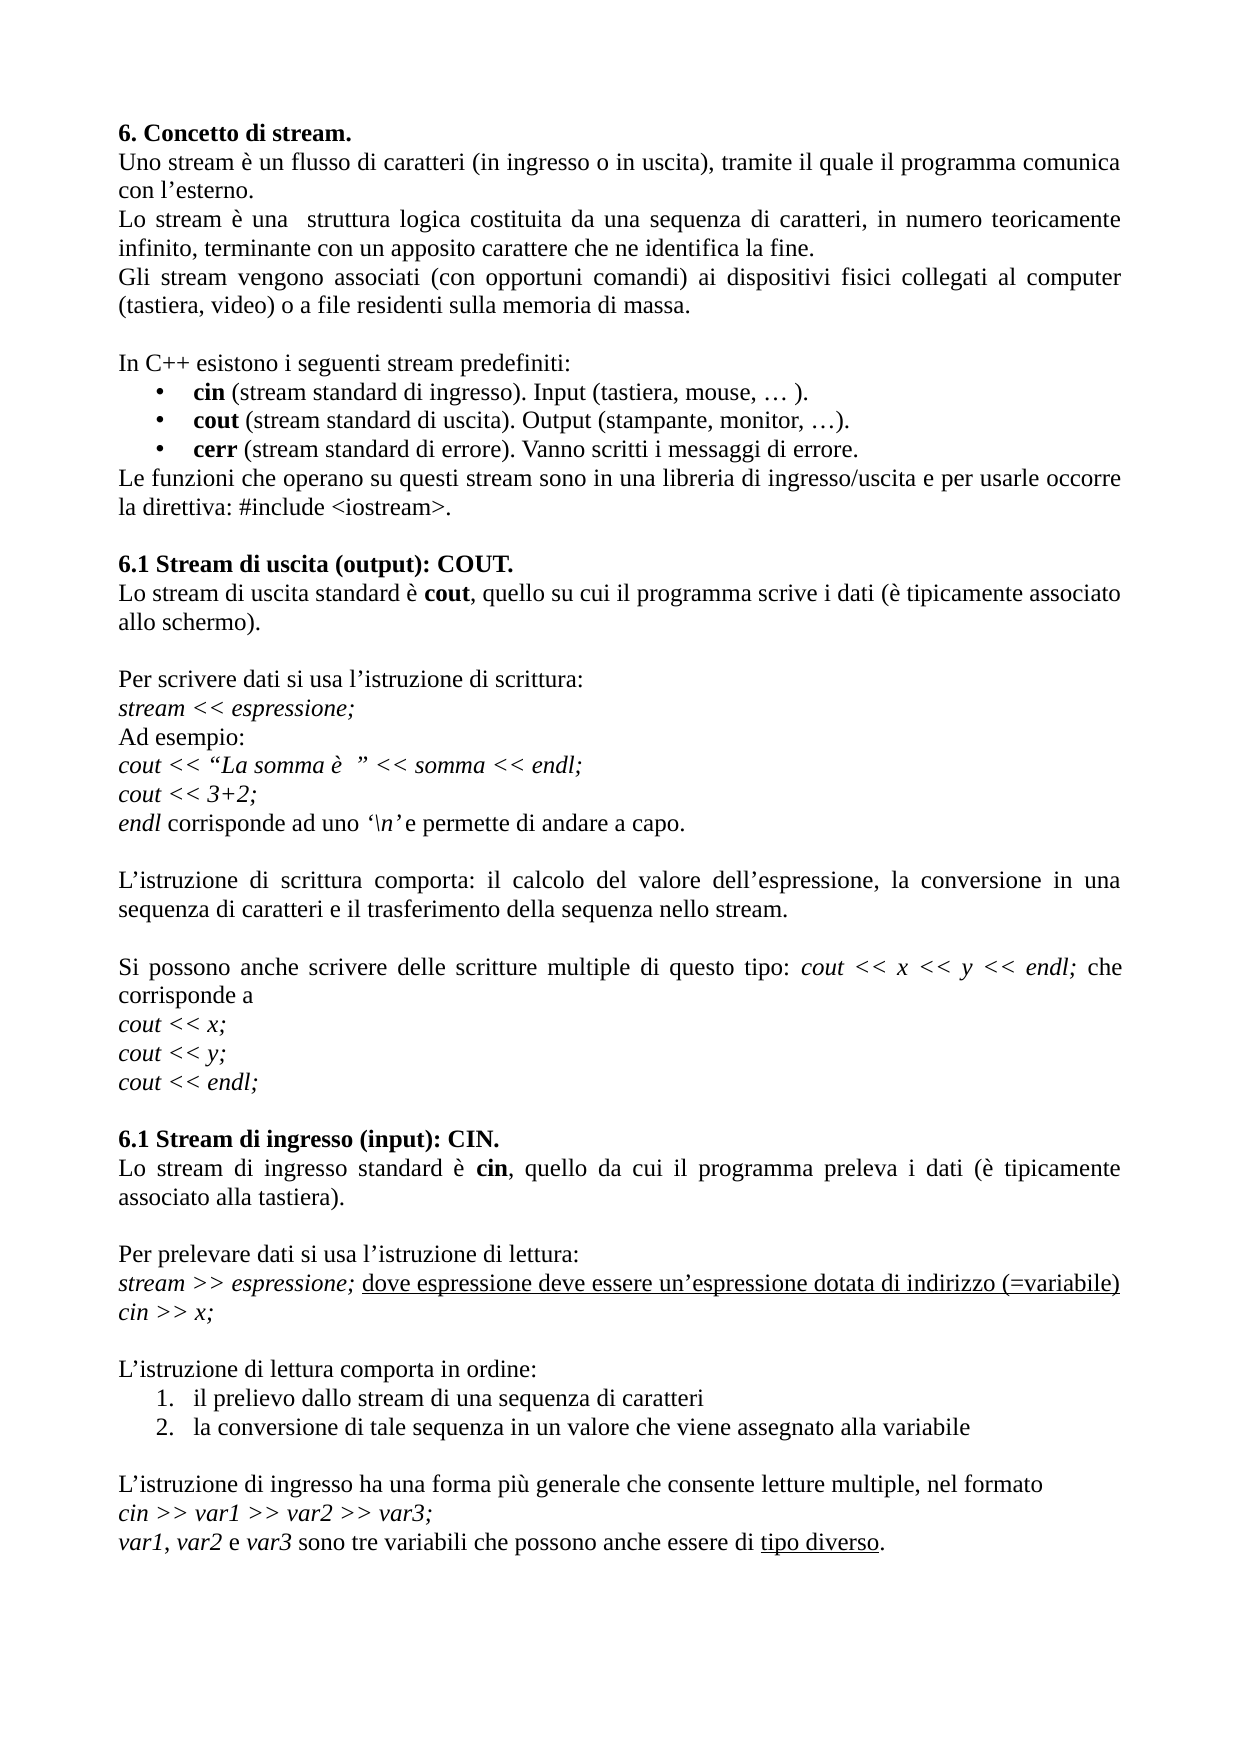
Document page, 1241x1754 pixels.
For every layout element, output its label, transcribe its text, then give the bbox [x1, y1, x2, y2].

text Gli stream vengono associati (con opportuni comandi) ai dispositivi fisici collegati al computer (tastiera, video) o a file residenti sulla memoria di massa. [118, 262, 1122, 319]
list cerr (stream standard di errore). Vanno scritti i messaggi di errore. [156, 434, 1122, 463]
text 6. Concetto di stream. [118, 118, 1122, 147]
text cout << “La somma è ” << somma << endl; [118, 751, 1122, 779]
text Lo stream è una struttura logica costituita da una sequenza di caratteri, in numero teoricamente infinito, terminante con un apposito carattere che ne identifica la fine. [118, 204, 1122, 262]
list cout (stream standard di uscita). Output (stampante, monitor, …). [156, 406, 1122, 434]
text Per scrivere dati si usa l’istruzione di scrittura: [118, 664, 1122, 693]
text cout << x; [118, 1009, 1122, 1038]
text In C++ esistono i seguenti stream predefiniti: [118, 348, 1122, 377]
text 6.1 Stream di uscita (output): COUT. [118, 549, 1122, 578]
text cin >> var1 >> var2 >> var3; [118, 1498, 1122, 1527]
text cout << y; [118, 1038, 1122, 1067]
text Ad esempio: [118, 722, 1122, 751]
text cout << 3+2; [118, 779, 1122, 808]
text L’istruzione di lettura comporta in ordine: [118, 1354, 1122, 1383]
text endl corrisponde ad uno ‘\n’ e permette di andare a capo. [118, 808, 1122, 837]
text cin >> x; [118, 1297, 1122, 1326]
text cout << endl; [118, 1067, 1122, 1096]
text var1, var2 e var3 sono tre variabili che possono anche essere di tipo diverso. [118, 1527, 1122, 1556]
text 6.1 Stream di ingresso (input): CIN. [118, 1124, 1122, 1153]
text Lo stream di ingresso standard è cin, quello da cui il programma preleva i dati (è tipicamente associato alla tastiera). [118, 1153, 1122, 1211]
list il prelievo dallo stream di una sequenza di caratteri [156, 1383, 1122, 1412]
text L’istruzione di ingresso ha una forma più generale che consente letture multiple, nel formato [118, 1469, 1122, 1498]
text L’istruzione di scrittura comporta: il calcolo del valore dell’espressione, la conversione in una sequenza di caratteri e il trasferimento della sequenza nello stream. [118, 866, 1122, 923]
list la conversione di tale sequenza in un valore che viene assegnato alla variabile [156, 1412, 1122, 1441]
text Lo stream di uscita standard è cout, quello su cui il programma scrive i dati (è tipicamente associato allo schermo). [118, 578, 1122, 636]
text Per prelevare dati si usa l’istruzione di lettura: [118, 1239, 1122, 1268]
text Uno stream è un flusso di caratteri (in ingresso o in uscita), tramite il quale il programma comunica con l’esterno. [118, 147, 1122, 204]
text stream >> espressione; dove espressione deve essere un’espressione dotata di indirizzo (=variabile) [118, 1268, 1122, 1297]
list cin (stream standard di ingresso). Input (tastiera, mouse, … ). [156, 377, 1122, 406]
text Le funzioni che operano su questi stream sono in una libreria di ingresso/uscita e per usarle occorre la direttiva: #include <iostream>. [118, 463, 1122, 521]
text Si possono anche scrivere delle scritture multiple di questo tipo: cout << x << y << endl; che corrisponde a [118, 952, 1122, 1009]
text stream << espressione; [118, 693, 1122, 722]
